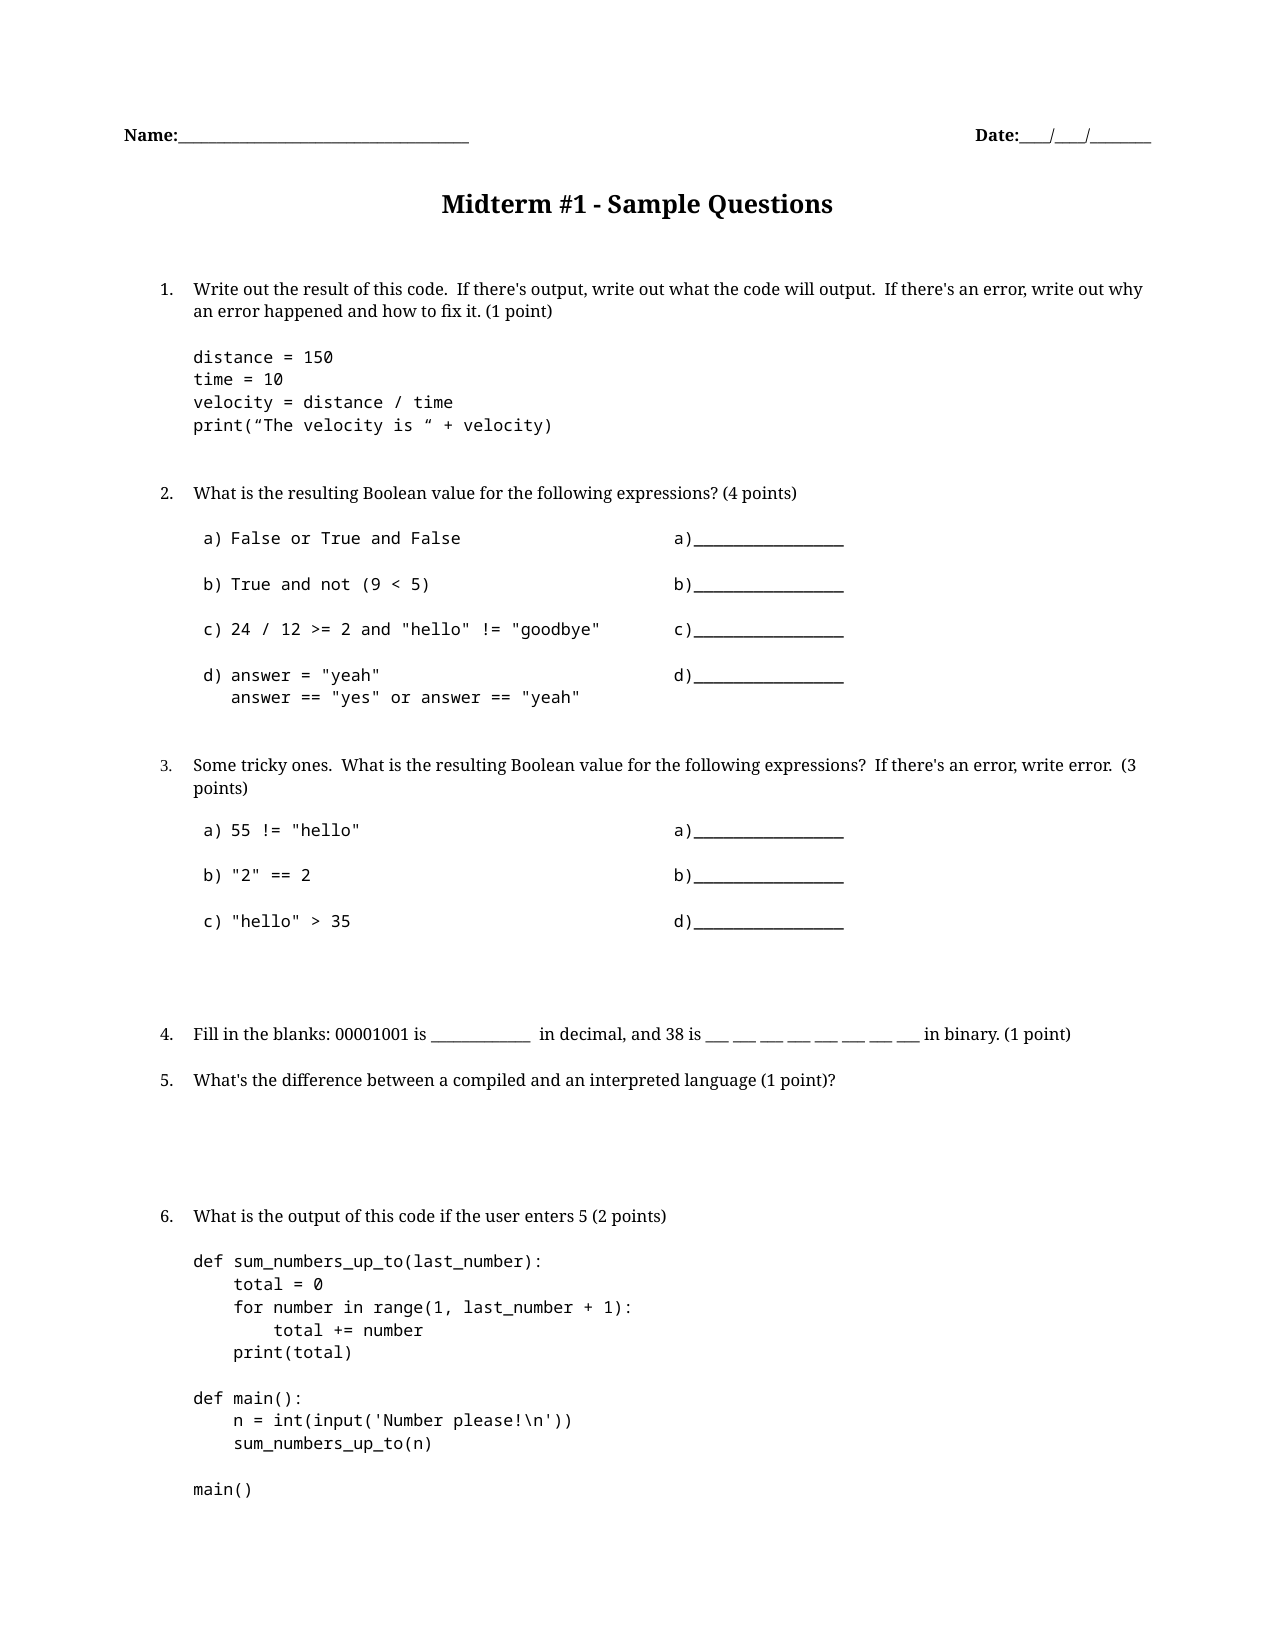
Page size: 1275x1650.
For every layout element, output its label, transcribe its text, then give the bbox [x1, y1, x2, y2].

list Some tricky ones. What is the resulting Boolean value for the following expressions? If there's an error, write error. (3 points) [156, 754, 1157, 819]
list answer = "yeah" d)_______________ answer == "yes" or answer == "yeah" [193, 663, 1157, 731]
table_header Date:____/____/________ [638, 118, 1157, 152]
list Write out the result of this code. If there's output, write out what the code will output. If there's an error, write out why an error happened and how to fix it. (1 point) distance = 150 time = 10 velocity = distance / time print(“The velocity is “ + velocity) [156, 277, 1157, 482]
list True and not (9 < 5) b)_______________ [193, 572, 1157, 618]
list False or True and False a)_______________ [193, 527, 1157, 572]
table_header Name:______________________________________ [118, 118, 637, 152]
list Fill in the blanks: 00001001 is _____________ in decimal, and 38 is ___ ___ ___ ___ ___ ___ ___ ___ in binary. (1 point) [156, 1023, 1157, 1046]
list def sum_numbers_up_to(last_number): [156, 1227, 1157, 1273]
text Midterm #1 - Sample Questions [118, 152, 1157, 277]
list total = 0 [156, 1273, 1157, 1296]
list 55 != "hello" a)_______________ [193, 819, 1157, 864]
list n = int(input('Number please!\n')) [156, 1409, 1157, 1432]
list "hello" > 35 d)_______________ [193, 909, 1157, 955]
list What's the difference between a compiled and an interpreted language (1 point)? [156, 1068, 1157, 1205]
list print(total) [156, 1341, 1157, 1364]
list total += number [156, 1318, 1157, 1341]
list main() [156, 1477, 1157, 1519]
list def main(): [156, 1386, 1157, 1409]
list sum_numbers_up_to(n) [156, 1432, 1157, 1454]
list for number in range(1, last_number + 1): [156, 1296, 1157, 1318]
list "2" == 2 b)_______________ [193, 864, 1157, 909]
list 24 / 12 >= 2 and "hello" != "goodbye" c)_______________ [193, 618, 1157, 663]
list What is the resulting Boolean value for the following expressions? (4 points) [156, 482, 1157, 527]
list What is the output of this code if the user enters 5 (2 points) [156, 1205, 1157, 1227]
